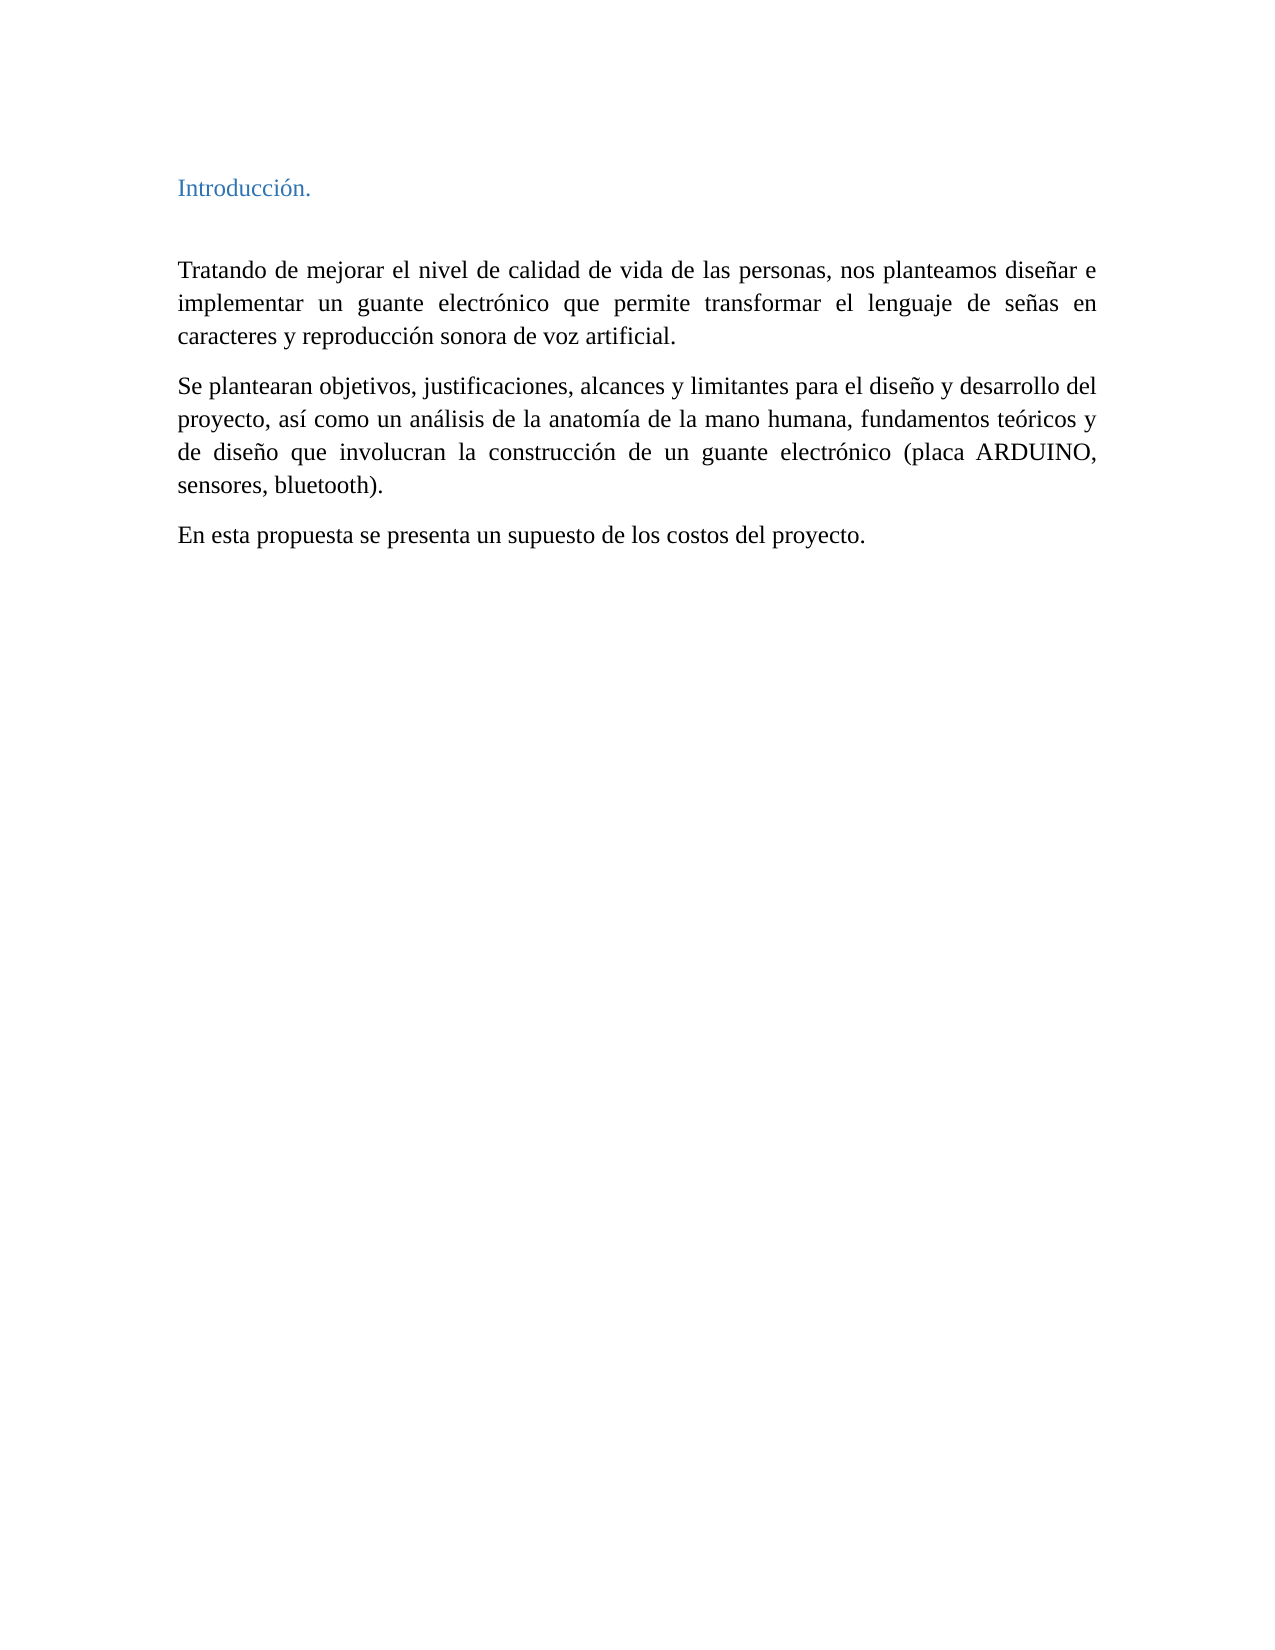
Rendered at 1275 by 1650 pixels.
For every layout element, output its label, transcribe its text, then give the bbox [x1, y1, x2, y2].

text Tratando de mejorar el nivel de calidad de vida de las personas, nos planteamos diseñar e implementar un guante electrónico que permite transformar el lenguaje de señas en caracteres y reproducción sonora de voz artificial. [177, 255, 1098, 350]
text Se plantearan objetivos, justificaciones, alcances y limitantes para el diseño y desarrollo del proyecto, así como un análisis de la anatomía de la mano humana, fundamentos teóricos y de diseño que involucran la construcción de un guante electrónico (placa ARDUINO, sensores, bluetooth). [177, 371, 1098, 499]
text En esta propuesta se presenta un supuesto de los costos del proyecto. [177, 520, 1098, 548]
subtitle Introducción. [177, 173, 1098, 201]
